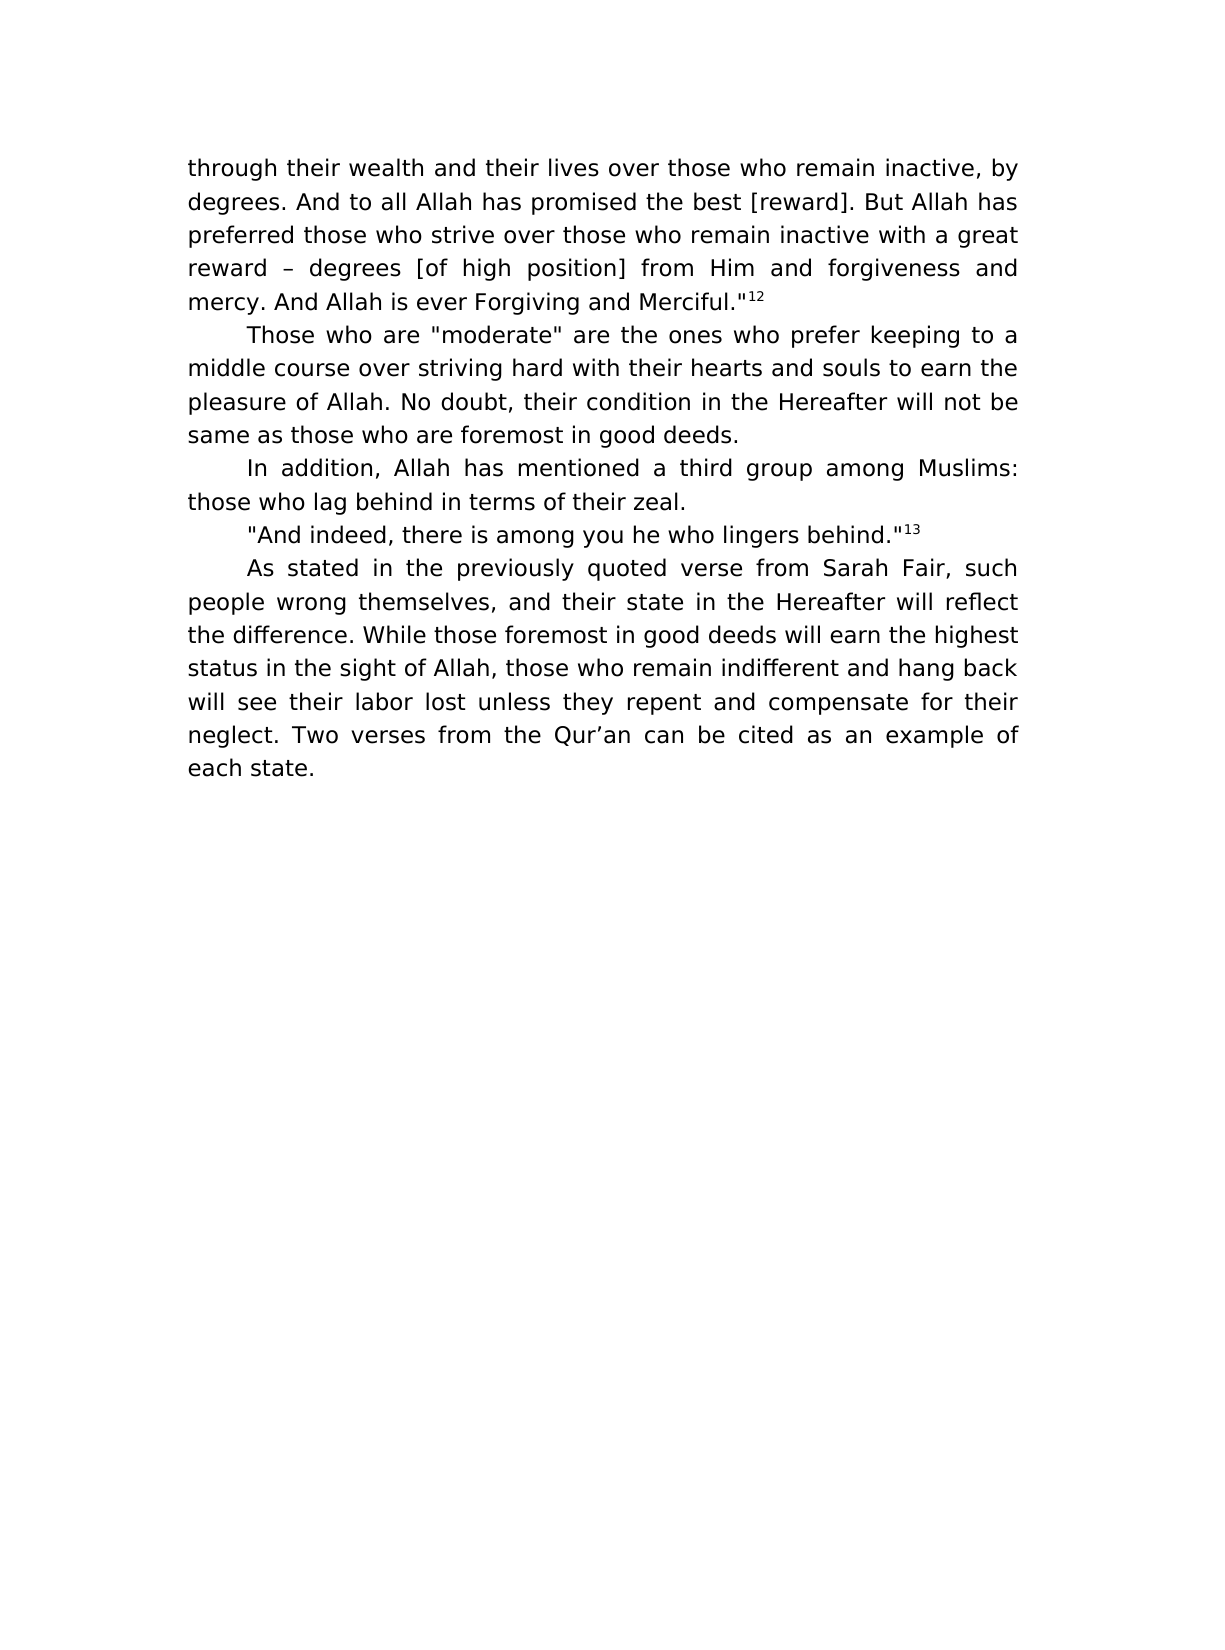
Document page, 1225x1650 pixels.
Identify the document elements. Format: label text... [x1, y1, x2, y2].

text As stated in the previously quoted verse from Sarah Fair, such people wrong themselves, and their state in the Hereafter will reflect the difference. While those foremost in good deeds will earn the highest status in the sight of Allah, those who remain indifferent and hang back will see their labor lost unless they repent and compensate for their neglect. Two verses from the Qur’an can be cited as an example of each state. [187, 550, 1020, 783]
text In addition, Allah has mentioned a third group among Muslims: those who lag behind in terms of their zeal. [187, 450, 1020, 517]
text through their wealth and their lives over those who remain inactive, by degrees. And to all Allah has promised the best [reward]. But Allah has preferred those who strive over those who remain inactive with a great reward – degrees [of high position] from Him and forgiveness and mercy. And Allah is ever Forgiving and Merciful."12 [187, 150, 1020, 317]
text Those who are "moderate" are the ones who prefer keeping to a middle course over striving hard with their hearts and souls to earn the pleasure of Allah. No doubt, their condition in the Hereafter will not be same as those who are foremost in good deeds. [187, 317, 1020, 450]
text "And indeed, there is among you he who lingers behind."13 [187, 517, 1020, 550]
